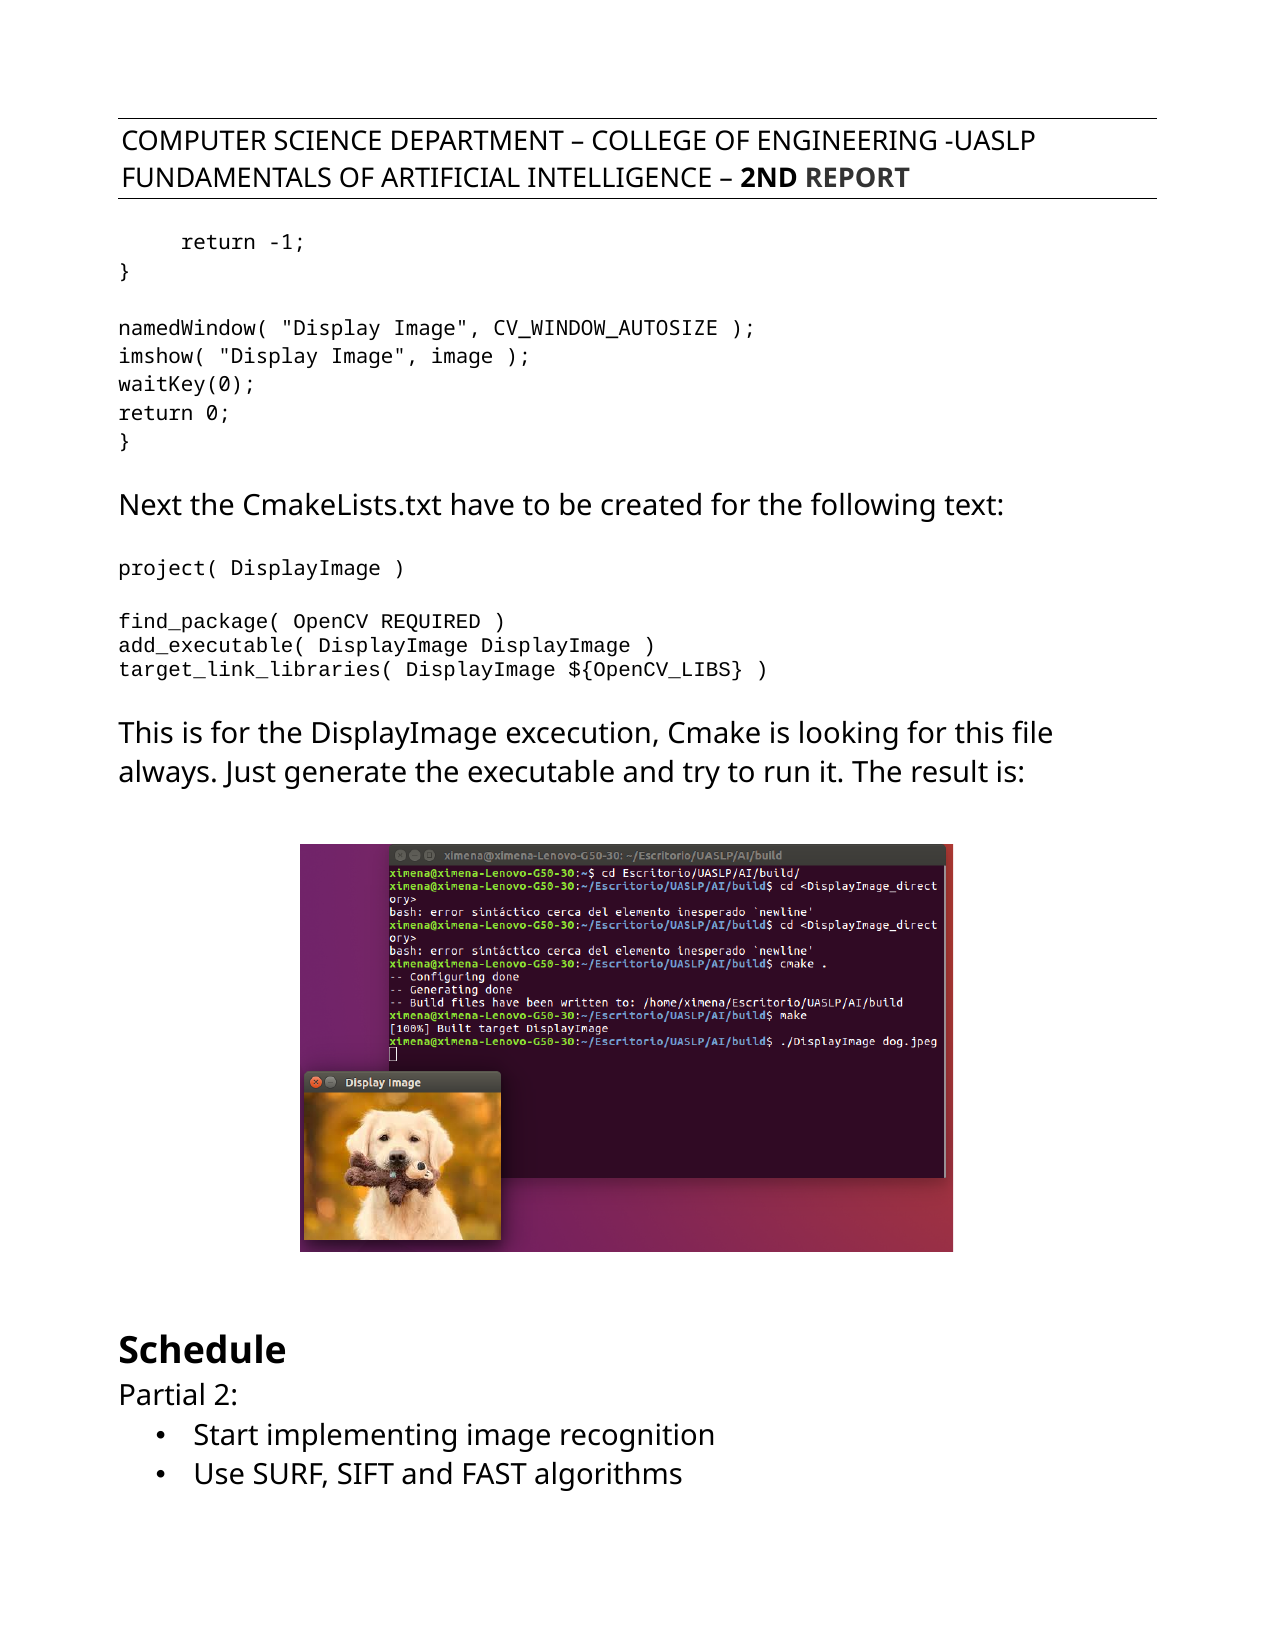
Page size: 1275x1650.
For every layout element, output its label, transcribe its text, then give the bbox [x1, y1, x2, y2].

list Use SURF, SIFT and FAST algorithms [156, 1453, 1157, 1493]
text return 0; [118, 398, 1157, 426]
text return -1; [118, 227, 1157, 256]
text project( DisplayImage ) [118, 553, 1157, 582]
text add_executable( DisplayImage DisplayImage ) [118, 635, 1157, 659]
picture [300, 844, 954, 1252]
text target_link_libraries( DisplayImage ${OpenCV_LIBS} ) [118, 659, 1157, 682]
text Next the CmakeLists.txt have to be created for the following text: [118, 484, 1157, 524]
text imshow( "Display Image", image ); [118, 341, 1157, 369]
text } [118, 256, 1157, 284]
list Start implementing image recognition [156, 1414, 1157, 1453]
text Partial 2: [118, 1374, 1157, 1414]
text } [118, 426, 1157, 455]
text namedWindow( "Display Image", CV_WINDOW_AUTOSIZE ); [118, 313, 1157, 341]
text waitKey(0); [118, 369, 1157, 398]
text This is for the DisplayImage excecution, Cmake is looking for this file always. Just generate the executable and try to run it. The result is: [118, 712, 1157, 791]
text Schedule [118, 1323, 1157, 1374]
text find_package( OpenCV REQUIRED ) [118, 611, 1157, 635]
